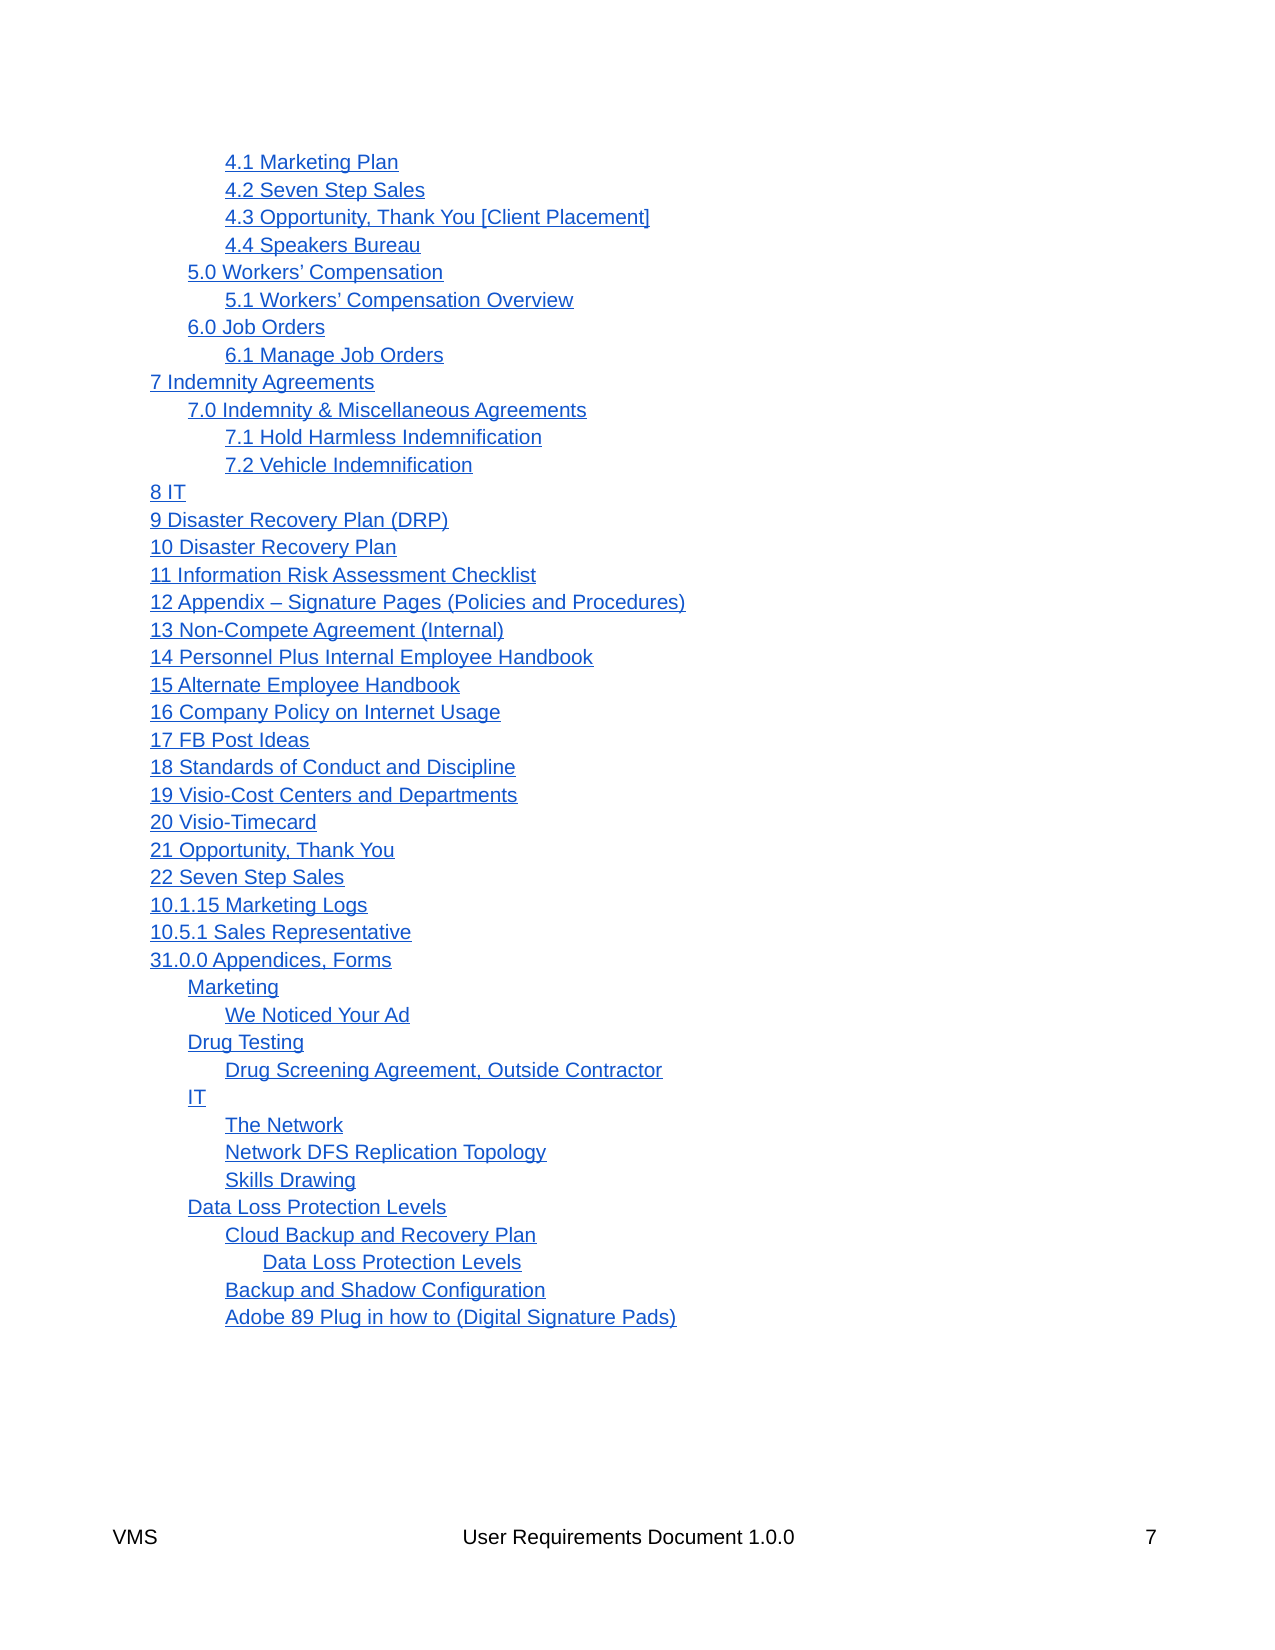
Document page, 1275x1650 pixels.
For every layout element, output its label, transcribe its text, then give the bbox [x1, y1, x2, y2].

text Data Loss Protection Levels [262, 1250, 1162, 1274]
text Adobe 89 Plug in how to (Digital Signature Pads) [225, 1305, 1162, 1329]
text 14 Personnel Plus Internal Employee Handbook [150, 645, 1162, 669]
text 9 Disaster Recovery Plan (DRP) [150, 507, 1162, 531]
text Drug Screening Agreement, Outside Contractor [225, 1057, 1162, 1081]
text 10 Disaster Recovery Plan [150, 535, 1162, 559]
text 15 Alternate Employee Handbook [150, 672, 1162, 696]
text Backup and Shadow Configuration [225, 1277, 1162, 1301]
text 7 Indemnity Agreements [150, 370, 1162, 394]
text IT [187, 1085, 1162, 1109]
text 20 Visio-Timecard [150, 810, 1162, 834]
text 22 Seven Step Sales [150, 865, 1162, 889]
text 13 Non-Compete Agreement (Internal) [150, 617, 1162, 641]
text 10.1.15 Marketing Logs [150, 892, 1162, 916]
text 16 Company Policy on Internet Usage [150, 700, 1162, 724]
text 7.2 Vehicle Indemnification [225, 452, 1162, 476]
text 7.1 Hold Harmless Indemnification [225, 425, 1162, 449]
text 19 Visio-Cost Centers and Departments [150, 782, 1162, 806]
text 4.3 Opportunity, Thank You [Client Placement] [225, 205, 1162, 229]
text 8 IT [150, 480, 1162, 504]
text Cloud Backup and Recovery Plan [225, 1222, 1162, 1246]
text Skills Drawing [225, 1167, 1162, 1191]
text 18 Standards of Conduct and Discipline [150, 755, 1162, 779]
text We Noticed Your Ad [225, 1002, 1162, 1026]
text 6.1 Manage Job Orders [225, 342, 1162, 366]
text 31.0.0 Appendices, Forms [150, 947, 1162, 971]
text Marketing [187, 975, 1162, 999]
text 6.0 Job Orders [187, 315, 1162, 339]
text 5.0 Workers’ Compensation [187, 260, 1162, 284]
text 4.2 Seven Step Sales [225, 177, 1162, 201]
text The Network [225, 1112, 1162, 1136]
text 17 FB Post Ideas [150, 727, 1162, 751]
text 4.1 Marketing Plan [225, 150, 1162, 174]
text 4.4 Speakers Bureau [225, 232, 1162, 256]
text Network DFS Replication Topology [225, 1140, 1162, 1164]
text 5.1 Workers’ Compensation Overview [225, 287, 1162, 311]
text 21 Opportunity, Thank You [150, 837, 1162, 861]
text 12 Appendix – Signature Pages (Policies and Procedures) [150, 590, 1162, 614]
text Data Loss Protection Levels [187, 1195, 1162, 1219]
text Drug Testing [187, 1030, 1162, 1054]
text 7.0 Indemnity & Miscellaneous Agreements [187, 397, 1162, 421]
text 10.5.1 Sales Representative [150, 920, 1162, 944]
text 11 Information Risk Assessment Checklist [150, 562, 1162, 586]
